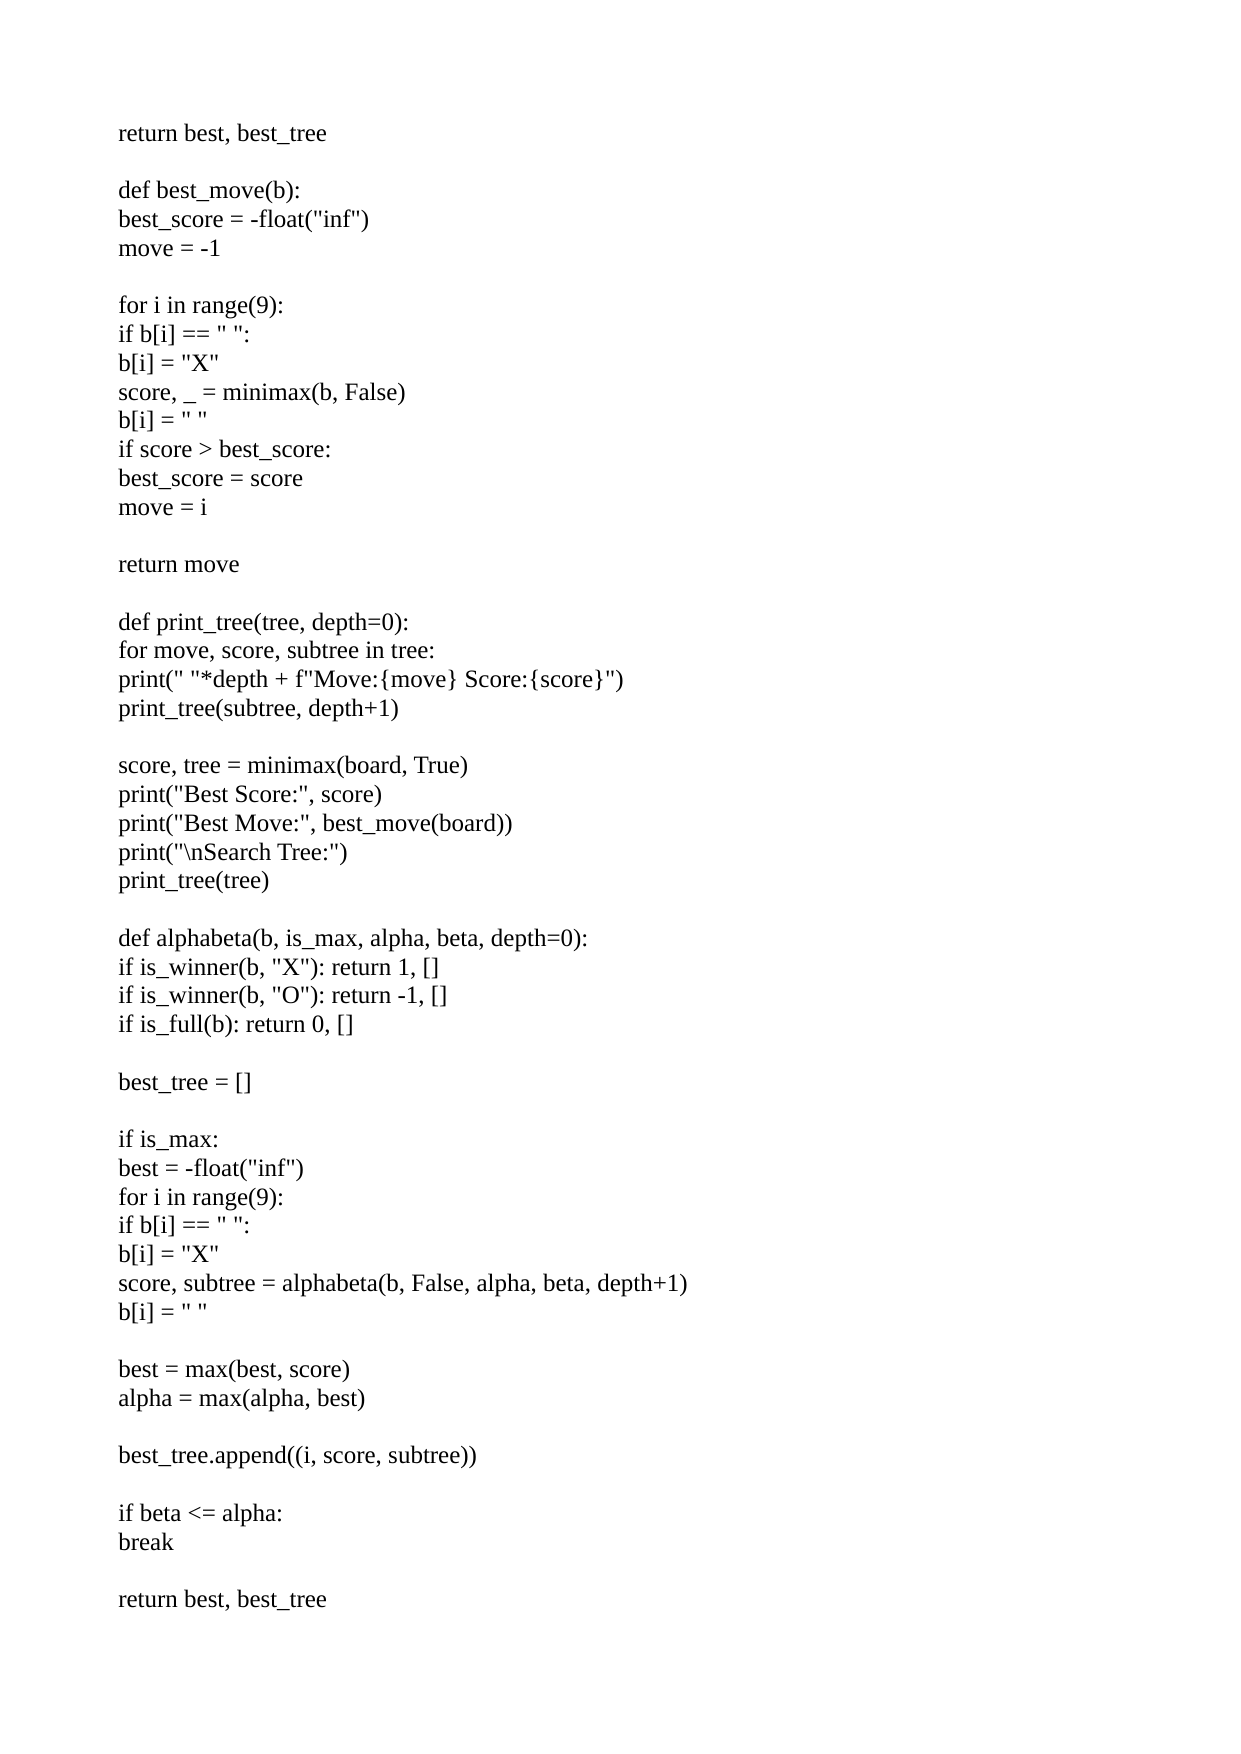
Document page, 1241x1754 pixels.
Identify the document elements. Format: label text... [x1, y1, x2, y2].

text if beta <= alpha: [118, 1498, 1122, 1527]
text print("\nSearch Tree:") [118, 837, 1122, 866]
text print_tree(tree) [118, 866, 1122, 894]
text b[i] = " " [118, 406, 1122, 434]
text def print_tree(tree, depth=0): [118, 607, 1122, 636]
text best_score = score [118, 463, 1122, 492]
text if is_winner(b, "X"): return 1, [] [118, 952, 1122, 981]
text return move [118, 549, 1122, 578]
text if b[i] == " ": [118, 319, 1122, 348]
text print("Best Move:", best_move(board)) [118, 808, 1122, 837]
text move = -1 [118, 233, 1122, 262]
text b[i] = " " [118, 1297, 1122, 1326]
text print("Best Score:", score) [118, 779, 1122, 808]
text break [118, 1527, 1122, 1556]
text def alphabeta(b, is_max, alpha, beta, depth=0): [118, 923, 1122, 952]
text for i in range(9): [118, 291, 1122, 319]
text move = i [118, 492, 1122, 521]
text best = max(best, score) [118, 1354, 1122, 1383]
text print_tree(subtree, depth+1) [118, 693, 1122, 722]
text best_score = -float("inf") [118, 204, 1122, 233]
text alpha = max(alpha, best) [118, 1383, 1122, 1412]
text print(" "*depth + f"Move:{move} Score:{score}") [118, 664, 1122, 693]
text best = -float("inf") [118, 1153, 1122, 1182]
text b[i] = "X" [118, 348, 1122, 377]
text if b[i] == " ": [118, 1211, 1122, 1239]
text return best, best_tree [118, 118, 1122, 147]
text return best, best_tree [118, 1584, 1122, 1613]
text if score > best_score: [118, 434, 1122, 463]
text for move, score, subtree in tree: [118, 636, 1122, 664]
text if is_full(b): return 0, [] [118, 1009, 1122, 1038]
text score, tree = minimax(board, True) [118, 751, 1122, 779]
text score, _ = minimax(b, False) [118, 377, 1122, 406]
text if is_max: [118, 1124, 1122, 1153]
text score, subtree = alphabeta(b, False, alpha, beta, depth+1) [118, 1268, 1122, 1297]
text for i in range(9): [118, 1182, 1122, 1211]
text b[i] = "X" [118, 1239, 1122, 1268]
text best_tree = [] [118, 1067, 1122, 1096]
text def best_move(b): [118, 176, 1122, 204]
text if is_winner(b, "O"): return -1, [] [118, 981, 1122, 1009]
text best_tree.append((i, score, subtree)) [118, 1441, 1122, 1469]
